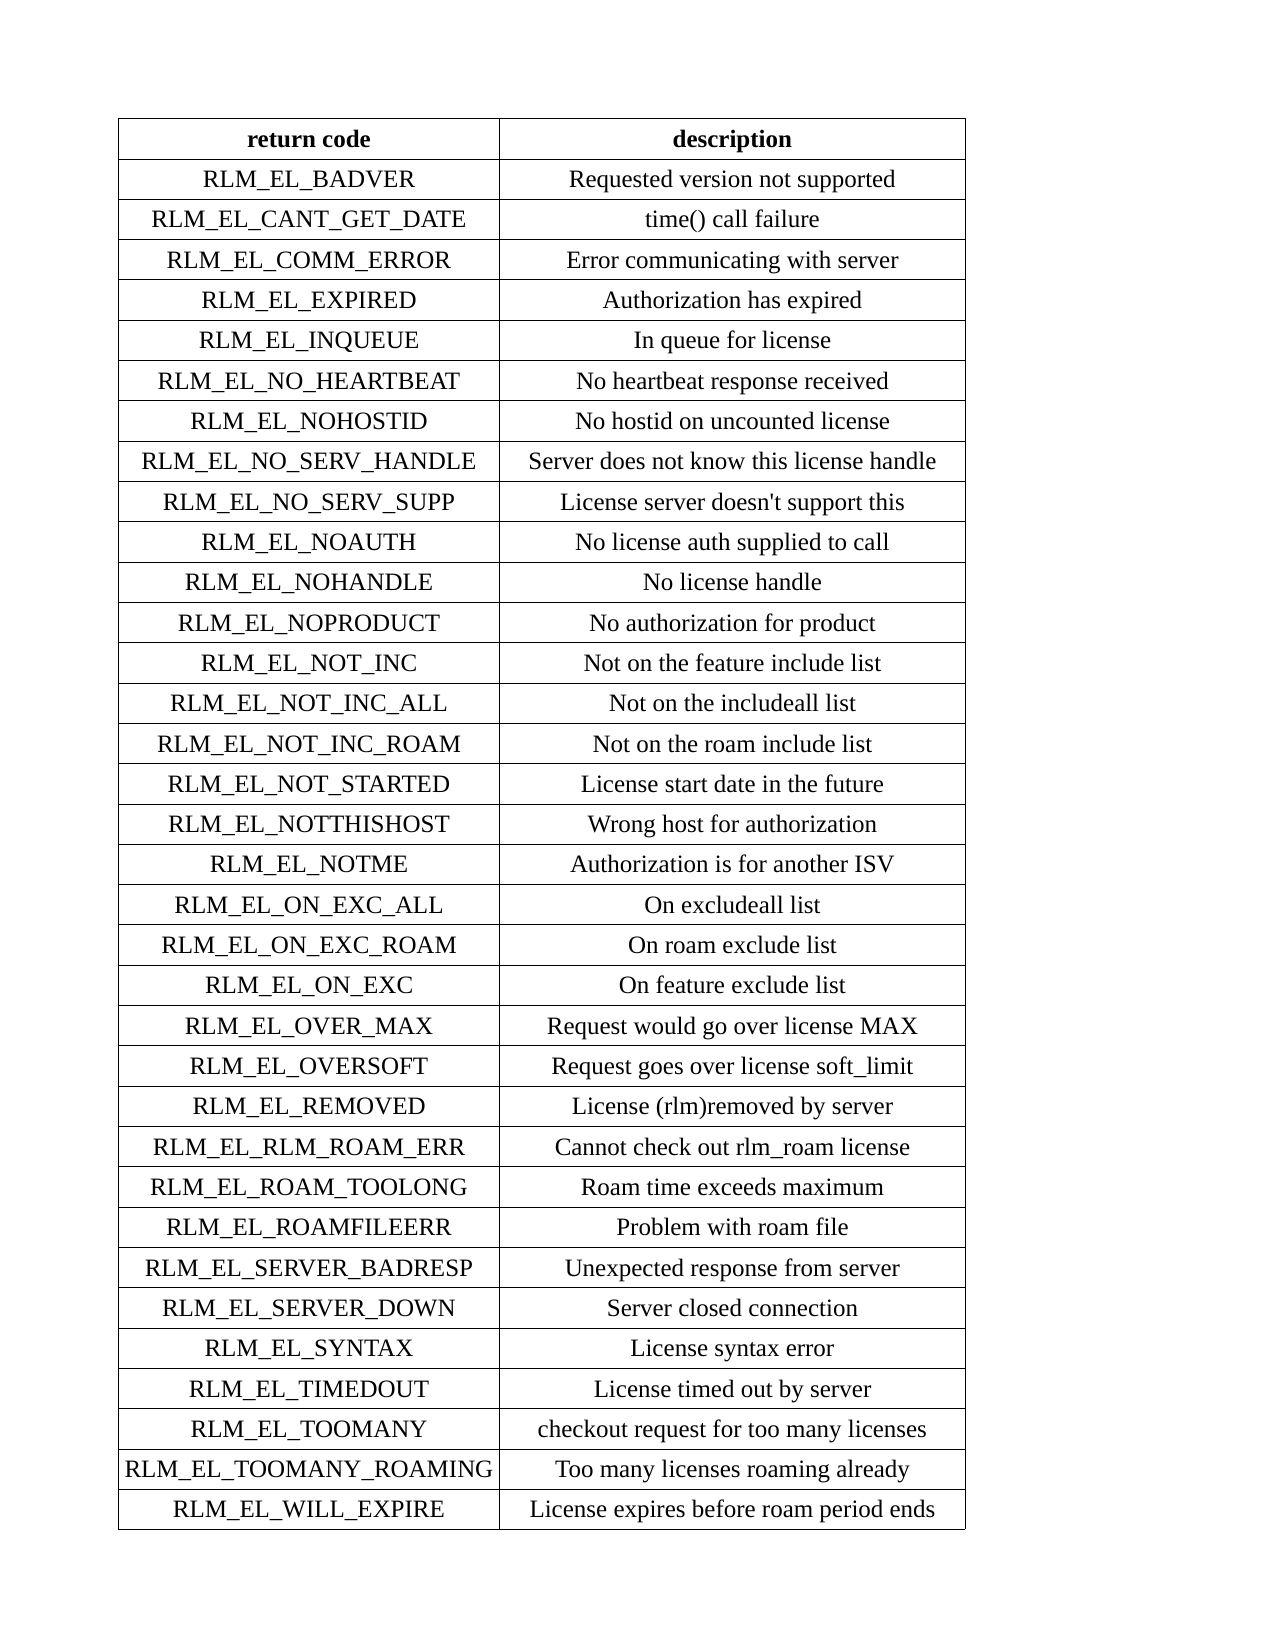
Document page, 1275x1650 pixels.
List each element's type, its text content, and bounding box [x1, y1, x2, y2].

table_cell No authorization for product [500, 603, 965, 642]
table_cell time() call failure [500, 200, 965, 239]
table_cell License timed out by server [500, 1369, 965, 1408]
table_cell Error communicating with server [500, 240, 965, 279]
table_cell On roam exclude list [500, 925, 965, 965]
table_cell In queue for license [500, 321, 965, 360]
table_cell On feature exclude list [500, 966, 965, 1005]
table_cell License start date in the future [500, 764, 965, 803]
table_cell License (rlm)removed by server [500, 1087, 965, 1126]
table_cell RLM_EL_NOHANDLE [119, 563, 499, 602]
table_cell RLM_EL_ON_EXC_ALL [119, 885, 499, 924]
table_cell RLM_EL_SYNTAX [119, 1329, 499, 1368]
table_cell RLM_EL_NOTTHISHOST [119, 805, 499, 844]
table_cell Request would go over license MAX [500, 1006, 965, 1045]
table_cell RLM_EL_NO_SERV_SUPP [119, 482, 499, 521]
table_cell RLM_EL_SERVER_DOWN [119, 1288, 499, 1327]
table_cell RLM_EL_SERVER_BADRESP [119, 1248, 499, 1287]
table_cell RLM_EL_TOOMANY [119, 1409, 499, 1448]
table_cell Roam time exceeds maximum [500, 1167, 965, 1207]
table_cell Authorization is for another ISV [500, 845, 965, 884]
table_cell License expires before roam period ends [500, 1490, 965, 1529]
table_cell RLM_EL_NOHOSTID [119, 401, 499, 441]
table_cell RLM_EL_EXPIRED [119, 280, 499, 320]
table_cell Wrong host for authorization [500, 805, 965, 844]
table_cell RLM_EL_REMOVED [119, 1087, 499, 1126]
table_cell Cannot check out rlm_roam license [500, 1127, 965, 1166]
table_cell No hostid on uncounted license [500, 401, 965, 441]
table_cell RLM_EL_NOPRODUCT [119, 603, 499, 642]
table_cell Not on the includeall list [500, 684, 965, 723]
table_cell On excludeall list [500, 885, 965, 924]
table_cell Authorization has expired [500, 280, 965, 320]
table_cell RLM_EL_NO_SERV_HANDLE [119, 442, 499, 481]
table_cell RLM_EL_OVERSOFT [119, 1046, 499, 1086]
table_cell Unexpected response from server [500, 1248, 965, 1287]
table_cell No license handle [500, 563, 965, 602]
table_cell Requested version not supported [500, 160, 965, 199]
table_cell Request goes over license soft_limit [500, 1046, 965, 1086]
table_cell Too many licenses roaming already [500, 1450, 965, 1489]
table_cell RLM_EL_TOOMANY_ROAMING [119, 1450, 499, 1489]
table_header return code [119, 119, 499, 158]
table_cell RLM_EL_NO_HEARTBEAT [119, 361, 499, 400]
table_cell License syntax error [500, 1329, 965, 1368]
table_cell RLM_EL_ON_EXC_ROAM [119, 925, 499, 965]
table_cell RLM_EL_NOT_INC [119, 643, 499, 682]
table_cell Not on the roam include list [500, 724, 965, 763]
table_cell RLM_EL_INQUEUE [119, 321, 499, 360]
table_cell No heartbeat response received [500, 361, 965, 400]
table_cell RLM_EL_BADVER [119, 160, 499, 199]
table_cell RLM_EL_OVER_MAX [119, 1006, 499, 1045]
table_cell RLM_EL_NOT_INC_ROAM [119, 724, 499, 763]
table_cell RLM_EL_NOAUTH [119, 522, 499, 562]
table_cell RLM_EL_TIMEDOUT [119, 1369, 499, 1408]
table_cell Not on the feature include list [500, 643, 965, 682]
table_cell RLM_EL_COMM_ERROR [119, 240, 499, 279]
table_cell RLM_EL_ON_EXC [119, 966, 499, 1005]
table_cell RLM_EL_NOTME [119, 845, 499, 884]
table_cell Server does not know this license handle [500, 442, 965, 481]
table_cell Problem with roam file [500, 1208, 965, 1247]
table_cell RLM_EL_ROAMFILEERR [119, 1208, 499, 1247]
table_cell checkout request for too many licenses [500, 1409, 965, 1448]
table_cell RLM_EL_RLM_ROAM_ERR [119, 1127, 499, 1166]
table_cell RLM_EL_WILL_EXPIRE [119, 1490, 499, 1529]
table_cell RLM_EL_NOT_INC_ALL [119, 684, 499, 723]
table_cell Server closed connection [500, 1288, 965, 1327]
table_header description [500, 119, 965, 158]
table_cell RLM_EL_CANT_GET_DATE [119, 200, 499, 239]
table_cell No license auth supplied to call [500, 522, 965, 562]
table_cell License server doesn't support this [500, 482, 965, 521]
table_cell RLM_EL_ROAM_TOOLONG [119, 1167, 499, 1207]
table_cell RLM_EL_NOT_STARTED [119, 764, 499, 803]
